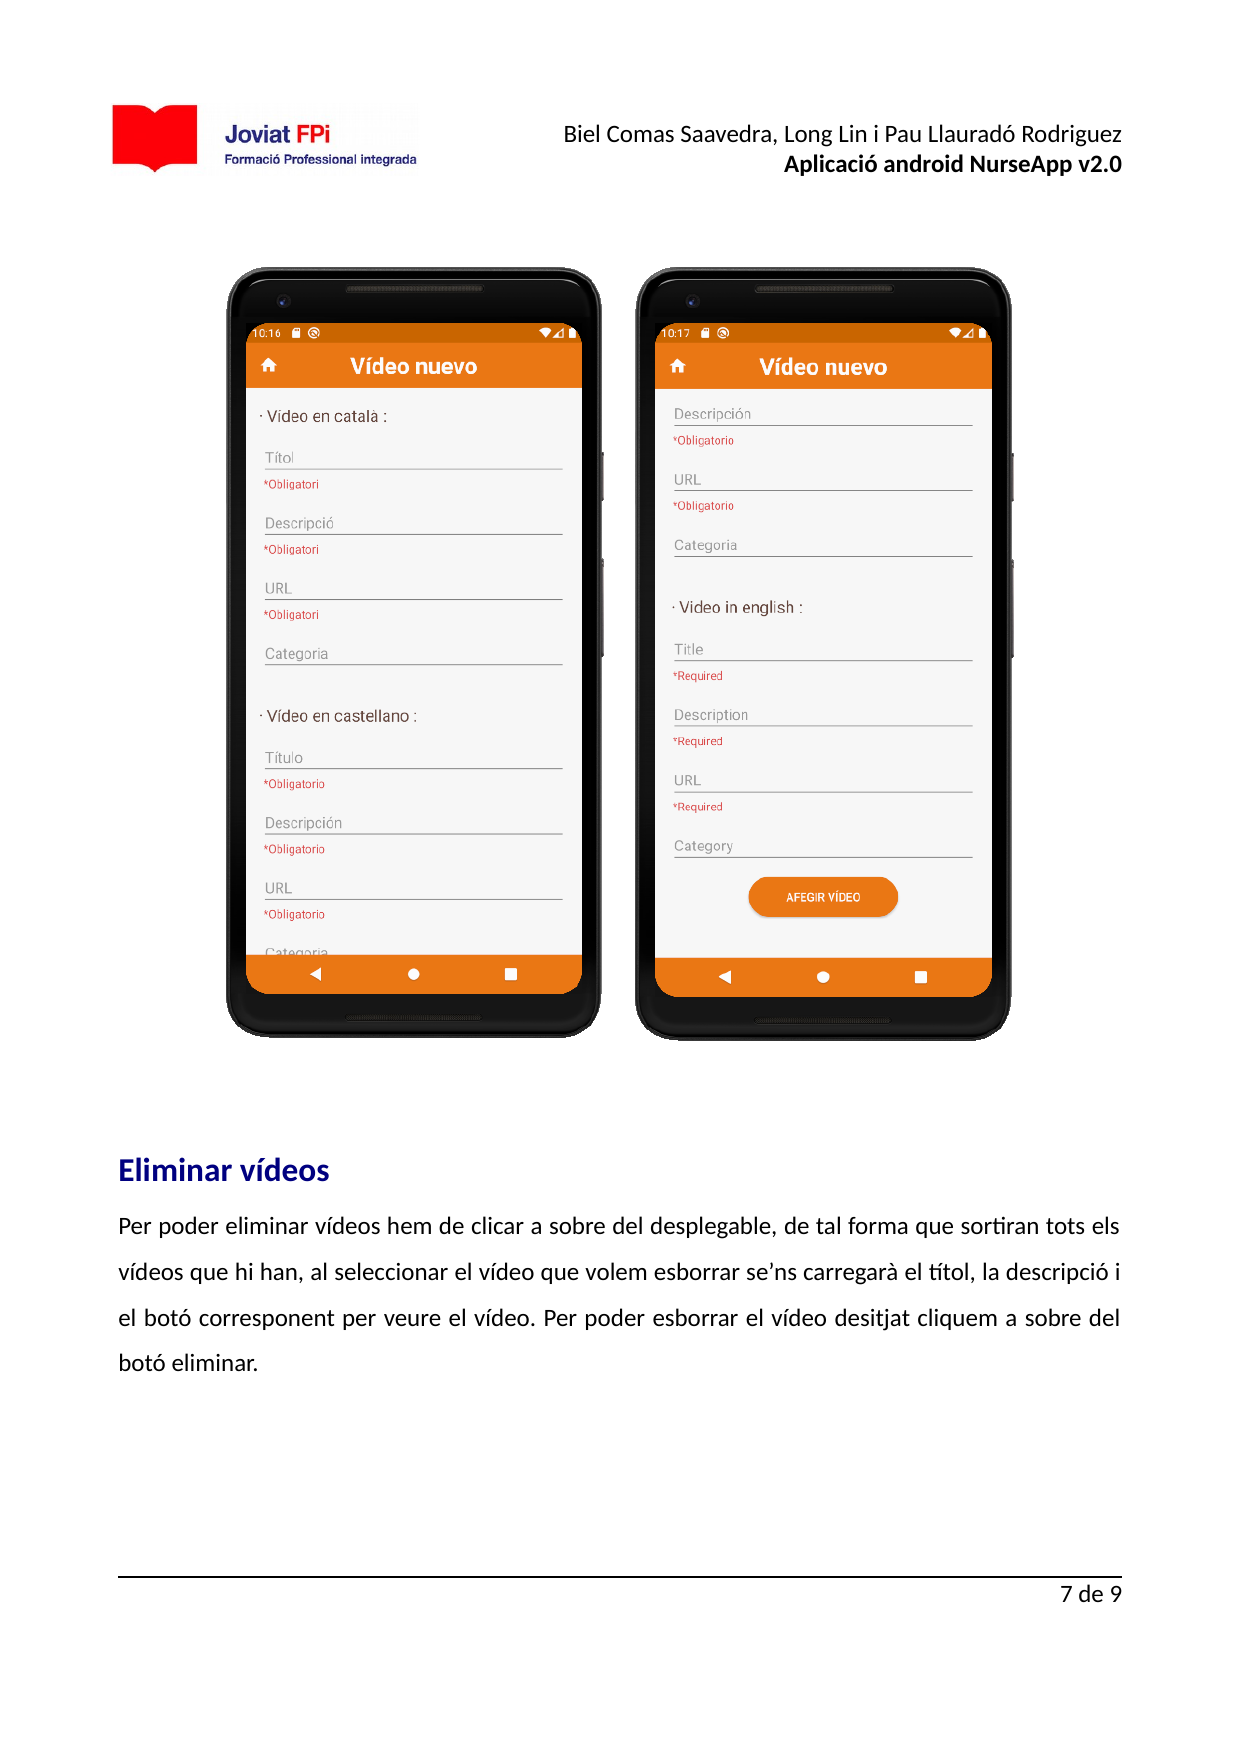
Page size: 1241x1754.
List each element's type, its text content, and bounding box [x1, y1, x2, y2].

text Per poder eliminar vídeos hem de clicar a sobre del desplegable, de tal forma que sortiran tots els vídeos que hi han, al seleccionar el vídeo que volem esborrar se’ns carregarà el títol, la descripció i el botó corresponent per veure el vídeo. Per poder esborrar el vídeo desitjat cliquem a sobre del botó eliminar. [118, 1210, 1122, 1378]
subtitle Eliminar vídeos [118, 1149, 1122, 1190]
